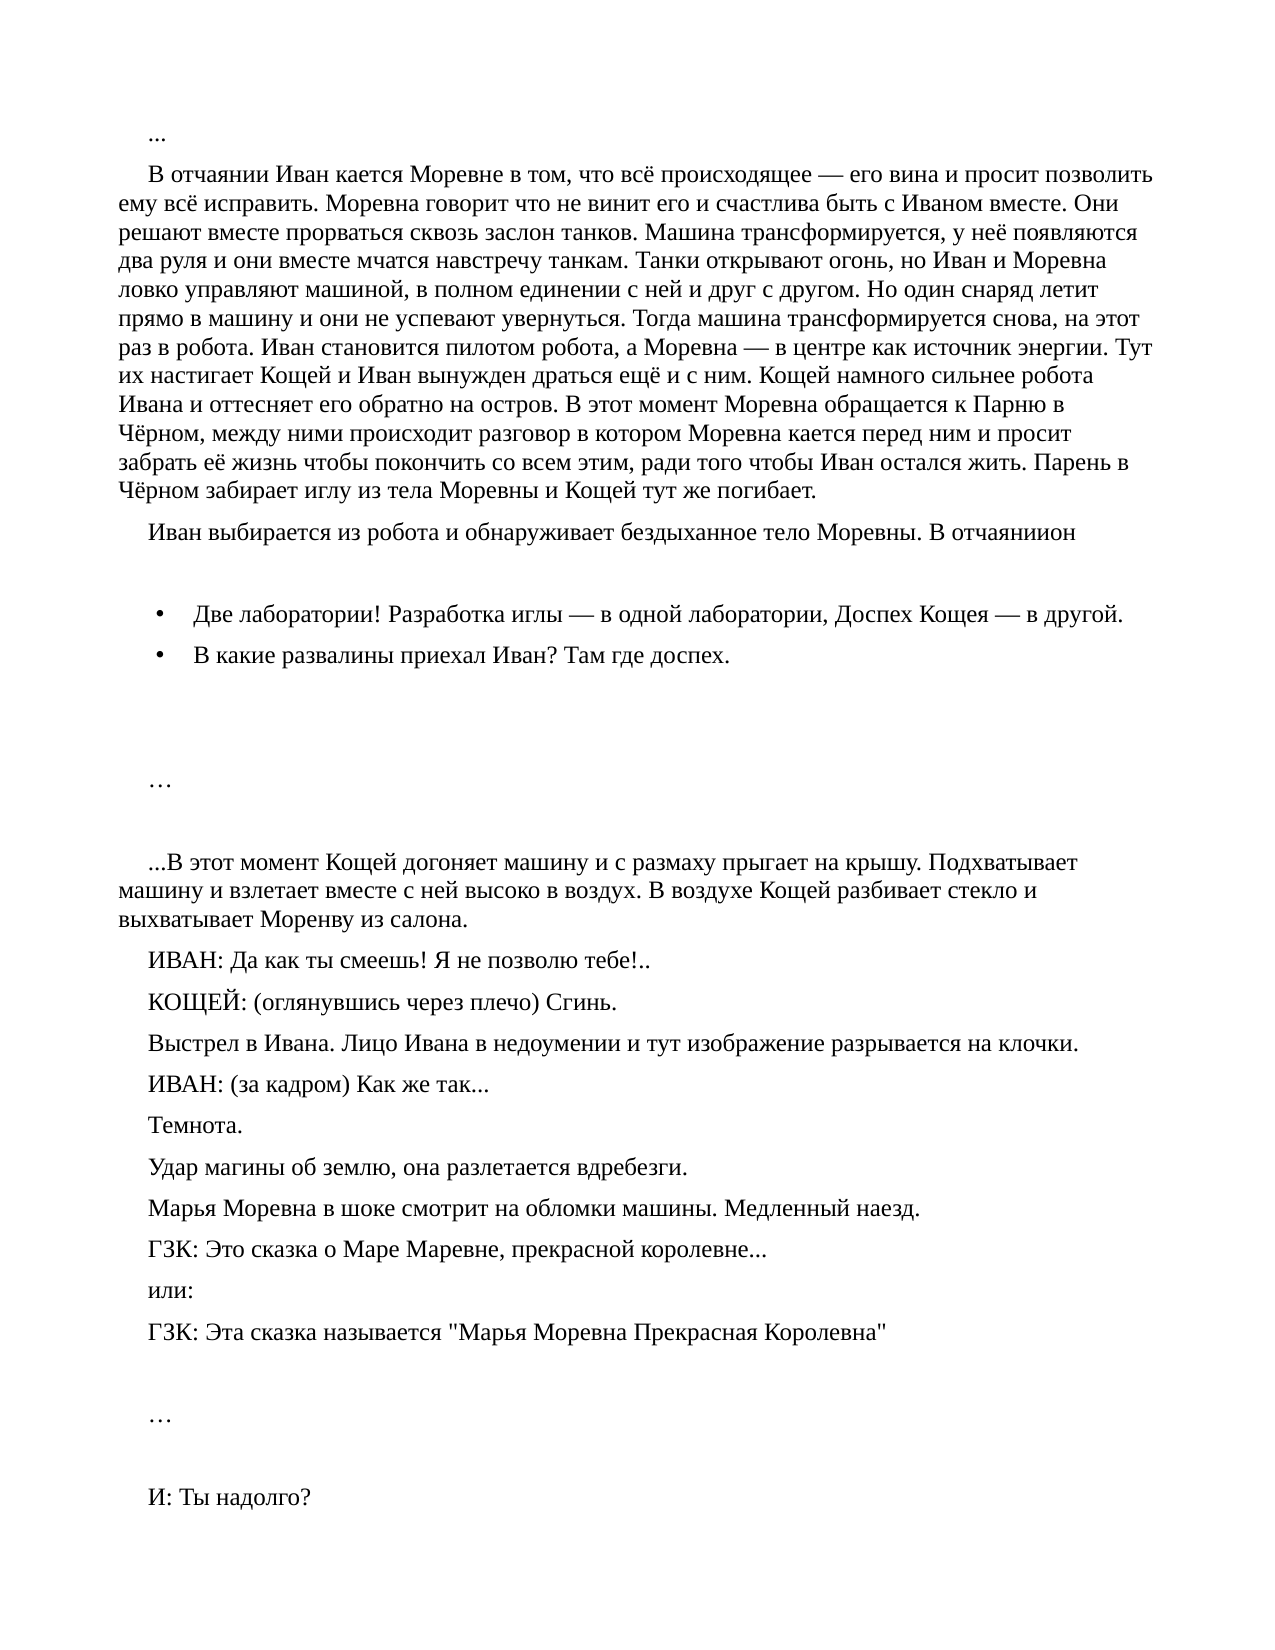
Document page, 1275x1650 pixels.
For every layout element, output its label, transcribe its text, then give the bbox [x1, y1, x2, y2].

text Удар магины об землю, она разлетается вдребезги. [118, 1152, 1157, 1181]
text … [118, 764, 1157, 793]
text Выстрел в Ивана. Лицо Ивана в недоумении и тут изображение разрывается на клочки. [118, 1028, 1157, 1057]
text И: Ты надолго? [118, 1482, 1157, 1511]
text КОЩЕЙ: (оглянувшись через плечо) Сгинь. [118, 987, 1157, 1016]
text Иван выбирается из робота и обнаруживает бездыханное тело Моревны. В отчаяниион [118, 517, 1157, 546]
list В какие развалины приехал Иван? Там где доспех. [156, 641, 1157, 669]
text ИВАН: (за кадром) Как же так... [118, 1069, 1157, 1098]
text Темнота. [118, 1111, 1157, 1139]
text ГЗК: Это сказка о Маре Маревне, прекрасной королевне... [118, 1234, 1157, 1263]
text Марья Моревна в шоке смотрит на обломки машины. Медленный наезд. [118, 1193, 1157, 1222]
list Две лаборатории! Разработка иглы — в одной лаборатории, Доспех Кощея — в другой. [156, 599, 1157, 628]
text … [118, 1399, 1157, 1428]
text В отчаянии Иван кается Моревне в том, что всё происходящее — его вина и просит позволить ему всё исправить. Моревна говорит что не винит его и счастлива быть с Иваном вместе. Они решают вместе прорваться сквозь заслон танков. Машина трансформируется, у неё появляются два руля и они вместе мчатся навстречу танкам. Танки открывают огонь, но Иван и Моревна ловко управляют машиной, в полном единении с ней и друг с другом. Но один снаряд летит прямо в машину и они не успевают увернуться. Тогда машина трансформируется снова, на этот раз в робота. Иван становится пилотом робота, а Моревна — в центре как источник энергии. Тут их настигает Кощей и Иван вынужден драться ещё и с ним. Кощей намного сильнее робота Ивана и оттесняет его обратно на остров. В этот момент Моревна обращается к Парню в Чёрном, между ними происходит разговор в котором Моревна кается перед ним и просит забрать её жизнь чтобы покончить со всем этим, ради того чтобы Иван остался жить. Парень в Чёрном забирает иглу из тела Моревны и Кощей тут же погибает. [118, 159, 1157, 504]
text ... [118, 118, 1157, 147]
text или: [118, 1276, 1157, 1304]
text ИВАН: Да как ты смеешь! Я не позволю тебе!.. [118, 946, 1157, 974]
text ГЗК: Эта сказка называется "Марья Моревна Прекрасная Королевна" [118, 1317, 1157, 1346]
text ...В этот момент Кощей догоняет машину и с размаху прыгает на крышу. Подхватывает машину и взлетает вместе с ней высоко в воздух. В воздухе Кощей разбивает стекло и выхватывает Моренву из салона. [118, 847, 1157, 933]
